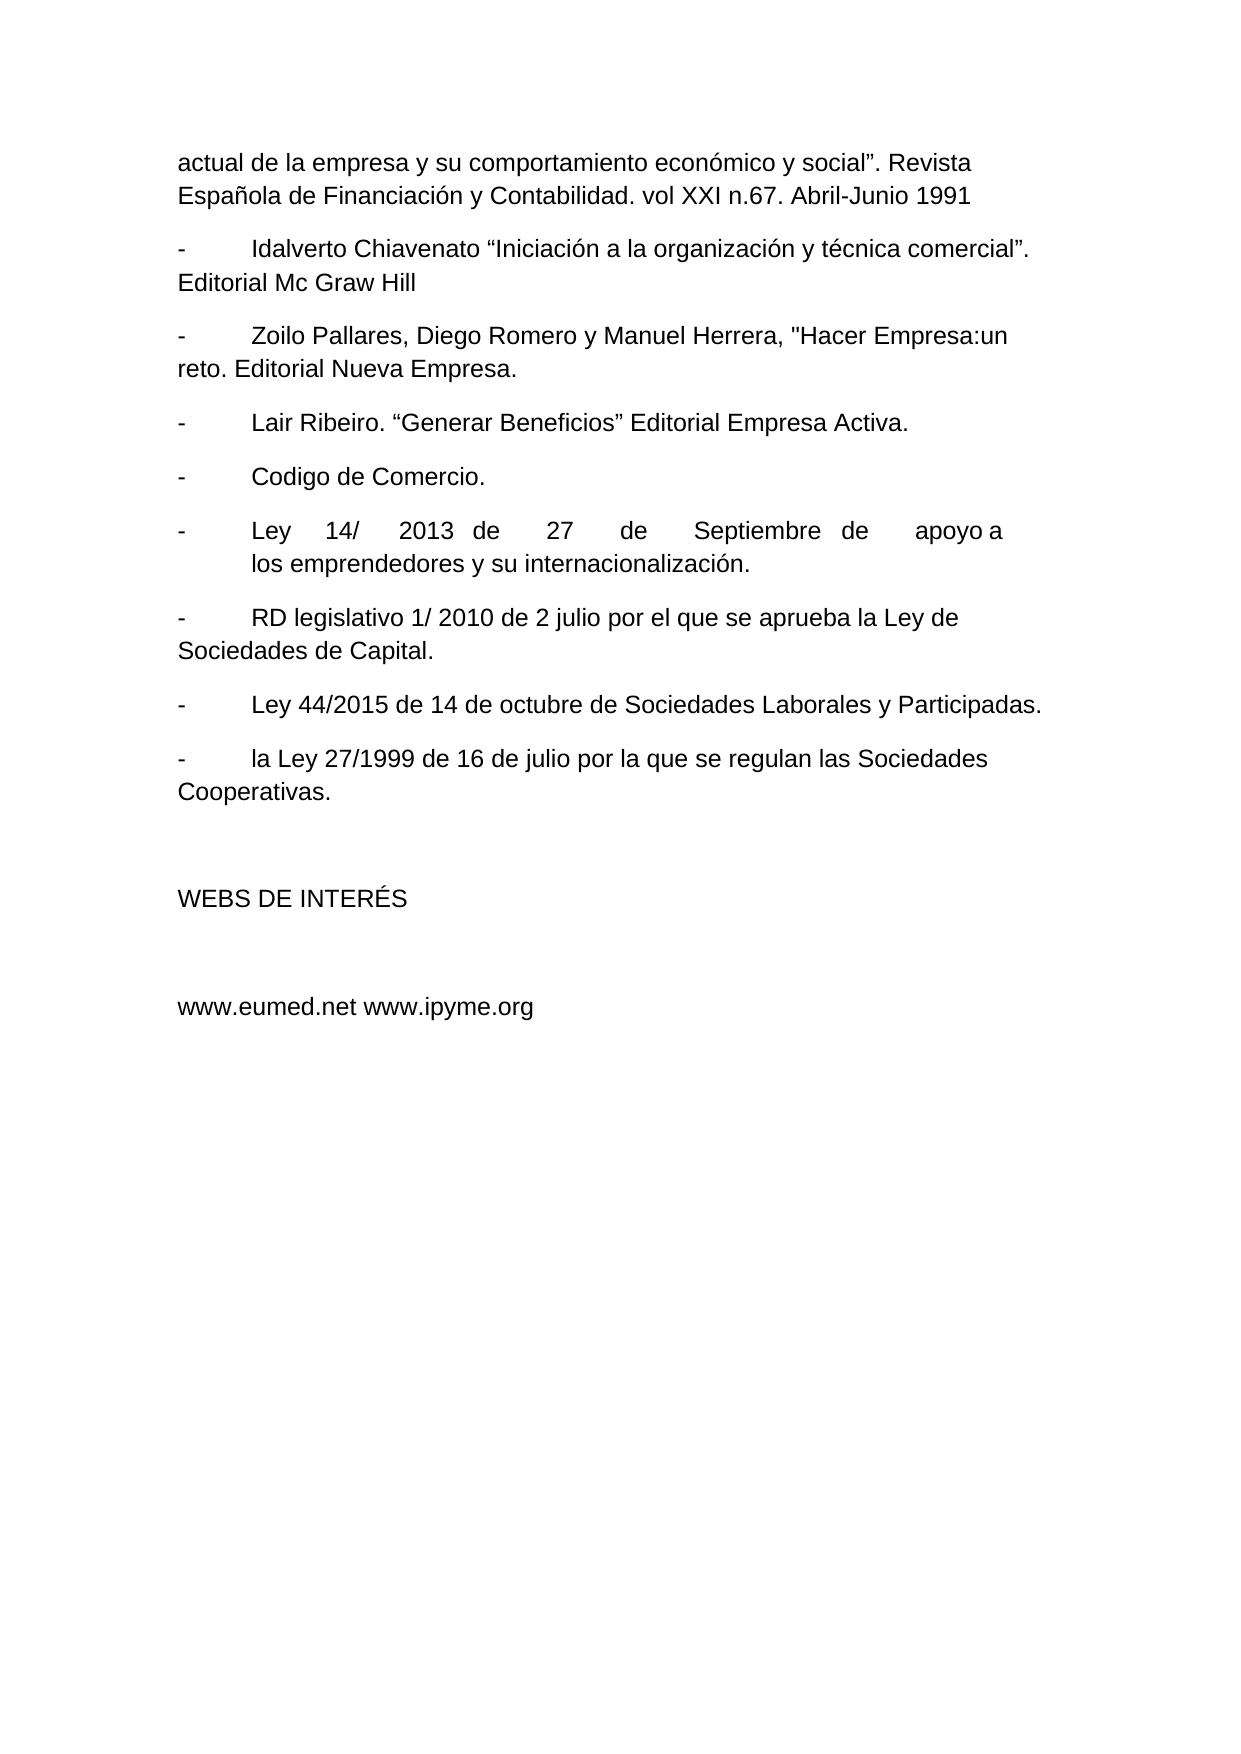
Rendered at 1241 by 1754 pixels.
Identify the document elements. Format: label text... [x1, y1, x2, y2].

text WEBS DE INTERÉS [177, 884, 1063, 913]
text - la Ley 27/1999 de 16 de julio por la que se regulan las Sociedades Cooperativas. [177, 743, 1063, 805]
text - Ley 44/2015 de 14 de octubre de Sociedades Laborales y Participadas. [177, 690, 1063, 718]
text - Zoilo Pallares, Diego Romero y Manuel Herrera, "Hacer Empresa:un reto. Editorial Nueva Empresa. [177, 321, 1063, 383]
text - Codigo de Comercio. [177, 462, 1063, 491]
text - Lair Ribeiro. “Generar Beneficios” Editorial Empresa Activa. [177, 408, 1063, 437]
text - RD legislativo 1/ 2010 de 2 julio por el que se aprueba la Ley de Sociedades de Capital. [177, 603, 1063, 664]
text actual de la empresa y su comportamiento económico y social”. Revista Española de Financiación y Contabilidad. vol XXI n.67. Abril-Junio 1991 [177, 148, 1063, 209]
text - Ley 14/ 2013 de 27 de Septiembre de apoyo a los emprendedores y su internacionalización. [177, 516, 1063, 578]
text - Idalverto Chiavenato “Iniciación a la organización y técnica comercial”. Editorial Mc Graw Hill [177, 234, 1063, 296]
text www.eumed.net www.ipyme.org [177, 992, 1063, 1021]
